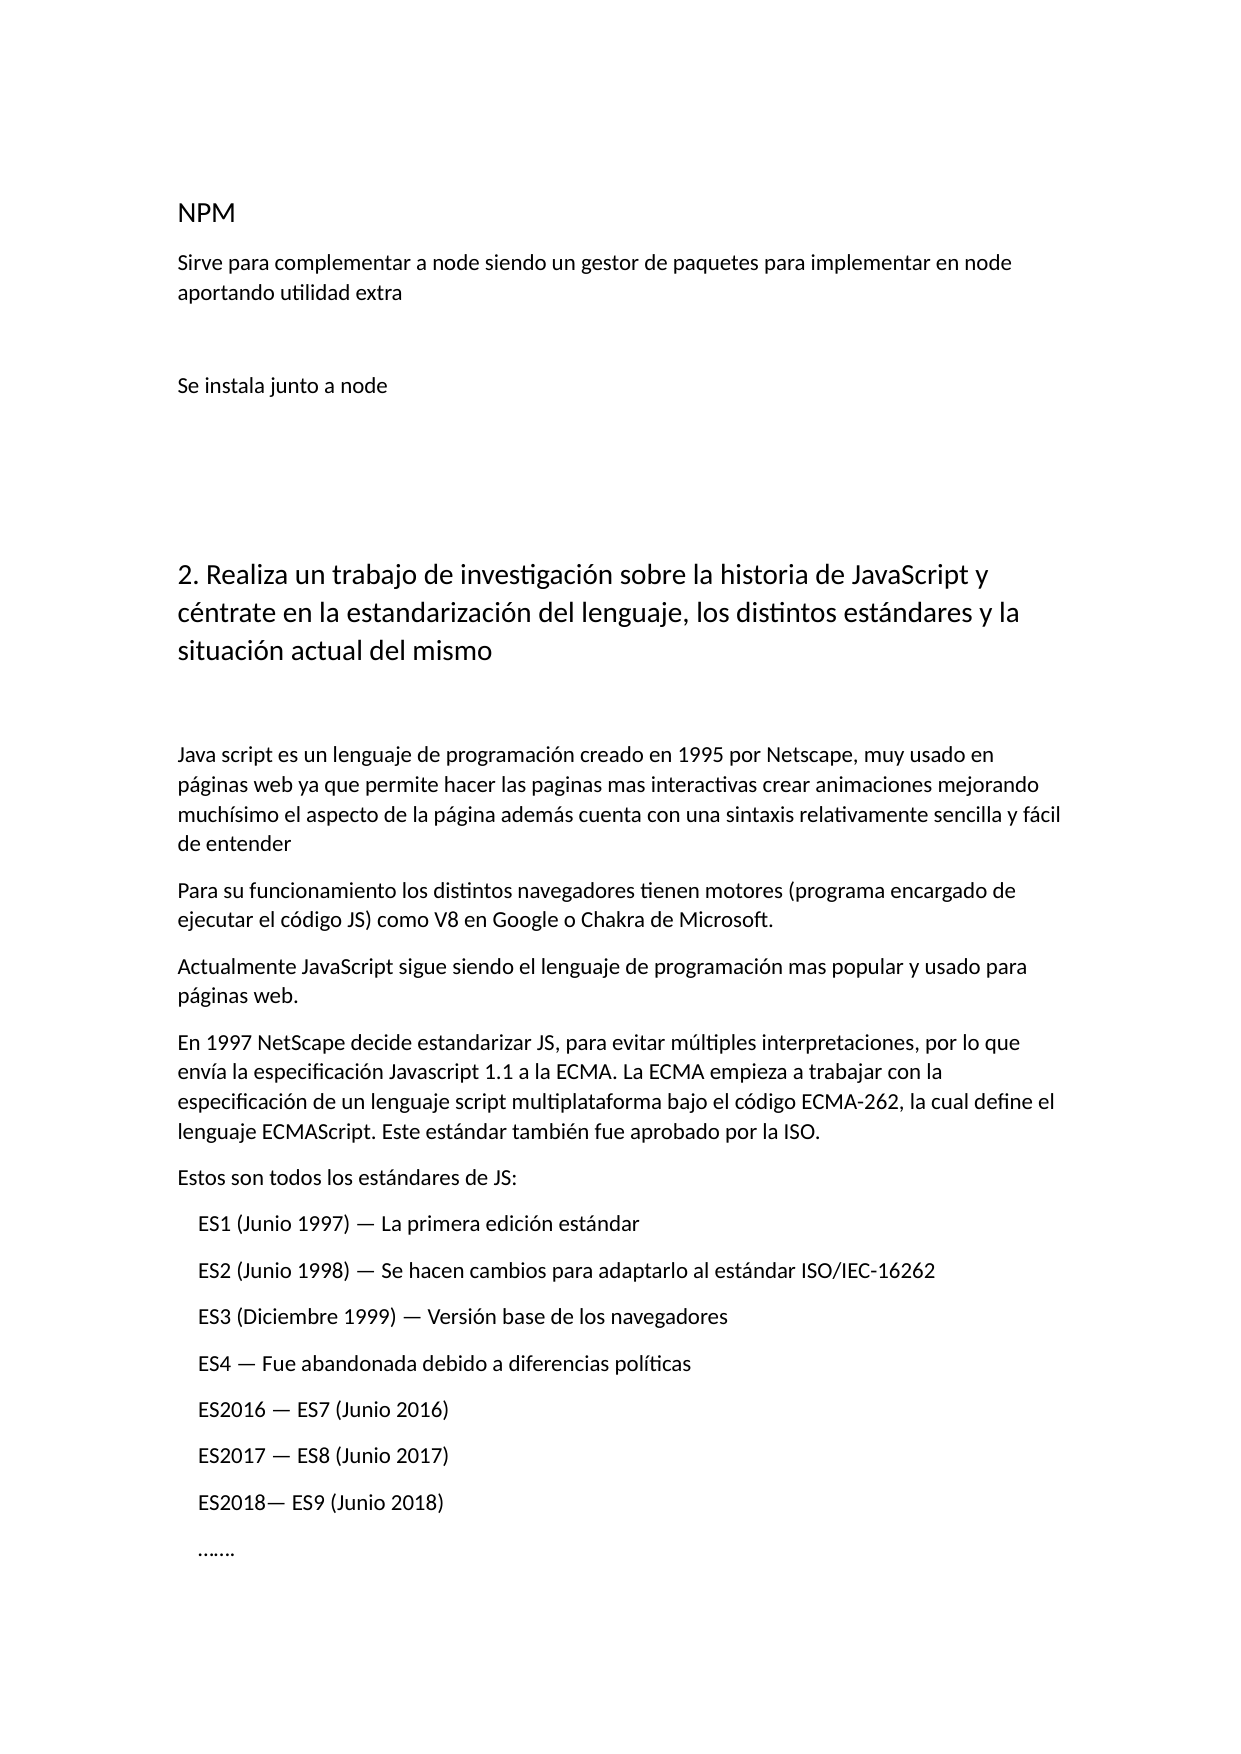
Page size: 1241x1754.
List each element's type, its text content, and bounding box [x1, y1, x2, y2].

text ES3 (Diciembre 1999) — Versión base de los navegadores [177, 1302, 1063, 1330]
text ES4 — Fue abandonada debido a diferencias políticas [177, 1349, 1063, 1377]
text ES2018— ES9 (Junio 2018) [177, 1488, 1063, 1516]
text ES2 (Junio 1998) — Se hacen cambios para adaptarlo al estándar ISO/IEC-16262 [177, 1256, 1063, 1284]
text NPM [177, 194, 1063, 229]
text Estos son todos los estándares de JS: [177, 1163, 1063, 1191]
text ES2017 — ES8 (Junio 2017) [177, 1441, 1063, 1469]
text Sirve para complementar a node siendo un gestor de paquetes para implementar en node aportando utilidad extra [177, 248, 1063, 306]
text Se instala junto a node [177, 371, 1063, 399]
text Actualmente JavaScript sigue siendo el lenguaje de programación mas popular y usado para páginas web. [177, 952, 1063, 1009]
text ……. [177, 1534, 1063, 1562]
text 2. Realiza un trabajo de investigación sobre la historia de JavaScript y céntrate en la estandarización del lenguaje, los distintos estándares y la situación actual del mismo [177, 556, 1063, 667]
text Para su funcionamiento los distintos navegadores tienen motores (programa encargado de ejecutar el código JS) como V8 en Google o Chakra de Microsoft. [177, 876, 1063, 933]
text ES1 (Junio 1997) — La primera edición estándar [177, 1209, 1063, 1238]
text ES2016 — ES7 (Junio 2016) [177, 1395, 1063, 1423]
text Java script es un lenguaje de programación creado en 1995 por Netscape, muy usado en páginas web ya que permite hacer las paginas mas interactivas crear animaciones mejorando muchísimo el aspecto de la página además cuenta con una sintaxis relativamente sencilla y fácil de entender [177, 740, 1063, 857]
text En 1997 NetScape decide estandarizar JS, para evitar múltiples interpretaciones, por lo que envía la especificación Javascript 1.1 a la ECMA. La ECMA empieza a trabajar con la especificación de un lenguaje script multiplataforma bajo el código ECMA-262, la cual define el lenguaje ECMAScript. Este estándar también fue aprobado por la ISO. [177, 1028, 1063, 1145]
